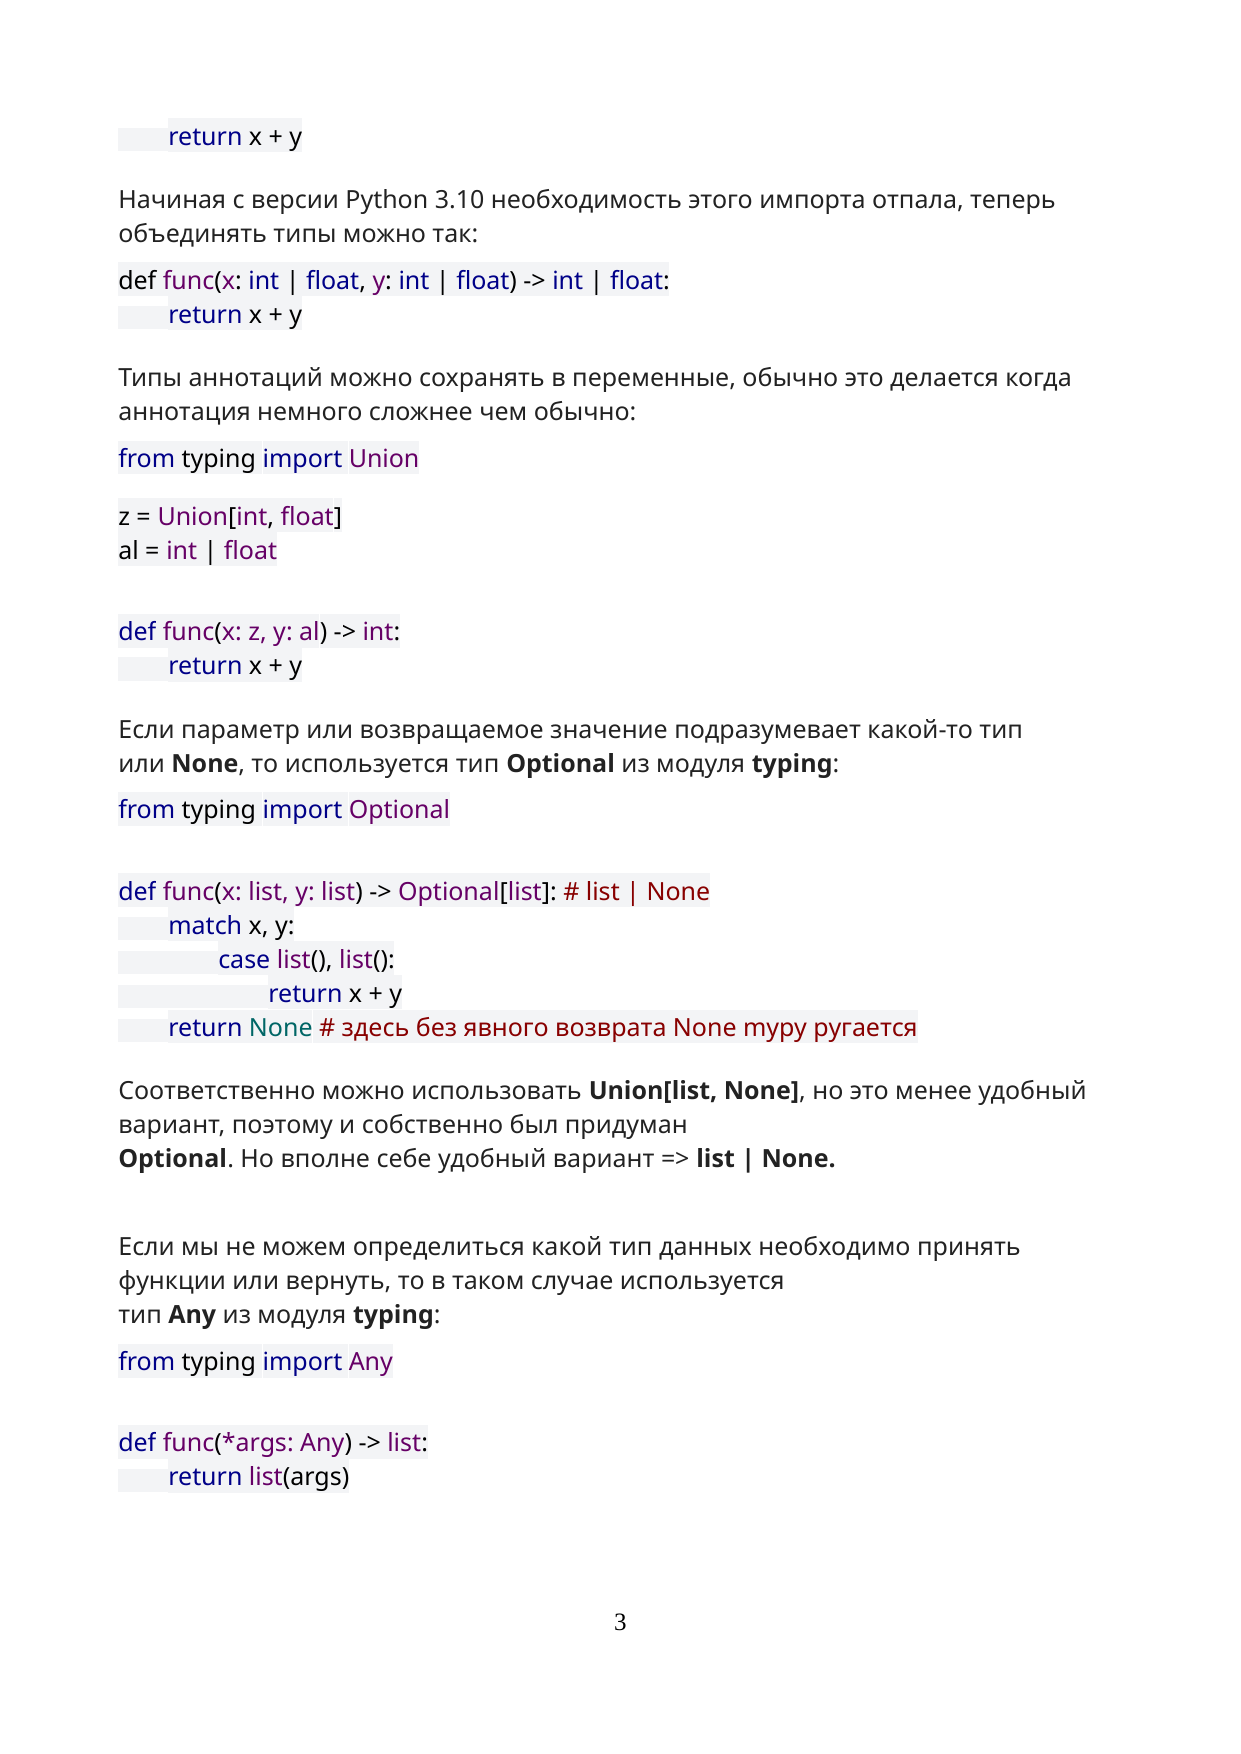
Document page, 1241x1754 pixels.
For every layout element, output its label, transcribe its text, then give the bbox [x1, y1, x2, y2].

text al = int | float [118, 532, 1122, 566]
text return None # здесь без явного возврата None mypy ругается [118, 1009, 1122, 1043]
text case list(), list(): [118, 941, 1122, 975]
text from typing import Optional [118, 792, 1122, 826]
text match x, y: [118, 907, 1122, 941]
text def func(*args: Any) -> list: [118, 1425, 1122, 1459]
text from typing import Any [118, 1344, 1122, 1378]
text Если мы не можем определитьcя какой тип данных необходимо принять функции или вернуть, то в таком случае используется тип Any из модуля typing: [118, 1229, 1122, 1331]
text return list(args) [118, 1459, 1122, 1493]
text Если параметр или возвращаемое значение подразумевает какой-то тип или None, то используется тип Optional из модуля typing: [118, 711, 1122, 779]
text def func(x: int | float, y: int | float) -> int | float: [118, 262, 1122, 296]
text def func(x: z, y: al) -> int: [118, 614, 1122, 648]
text z = Union[int, float] [118, 498, 1122, 532]
text return x + y [118, 296, 1122, 330]
text Соответственно можно использовать Union[list, None], но это менее удобный вариант, поэтому и собственно был придуман Optional. Но вполне себе удобный вариант => list | None. [118, 1073, 1122, 1175]
text Типы аннотаций можно сохранять в переменные, обычно это делается когда аннотация немного сложнее чем обычно: [118, 360, 1122, 428]
text Начиная с версии Python 3.10 необходимость этого импорта отпала, теперь объединять типы можно так: [118, 182, 1122, 250]
text from typing import Union [118, 441, 1122, 474]
text return x + y [118, 118, 1122, 152]
text def func(x: list, y: list) -> Optional[list]: # list | None [118, 873, 1122, 907]
text return x + y [118, 975, 1122, 1009]
text return x + y [118, 648, 1122, 682]
